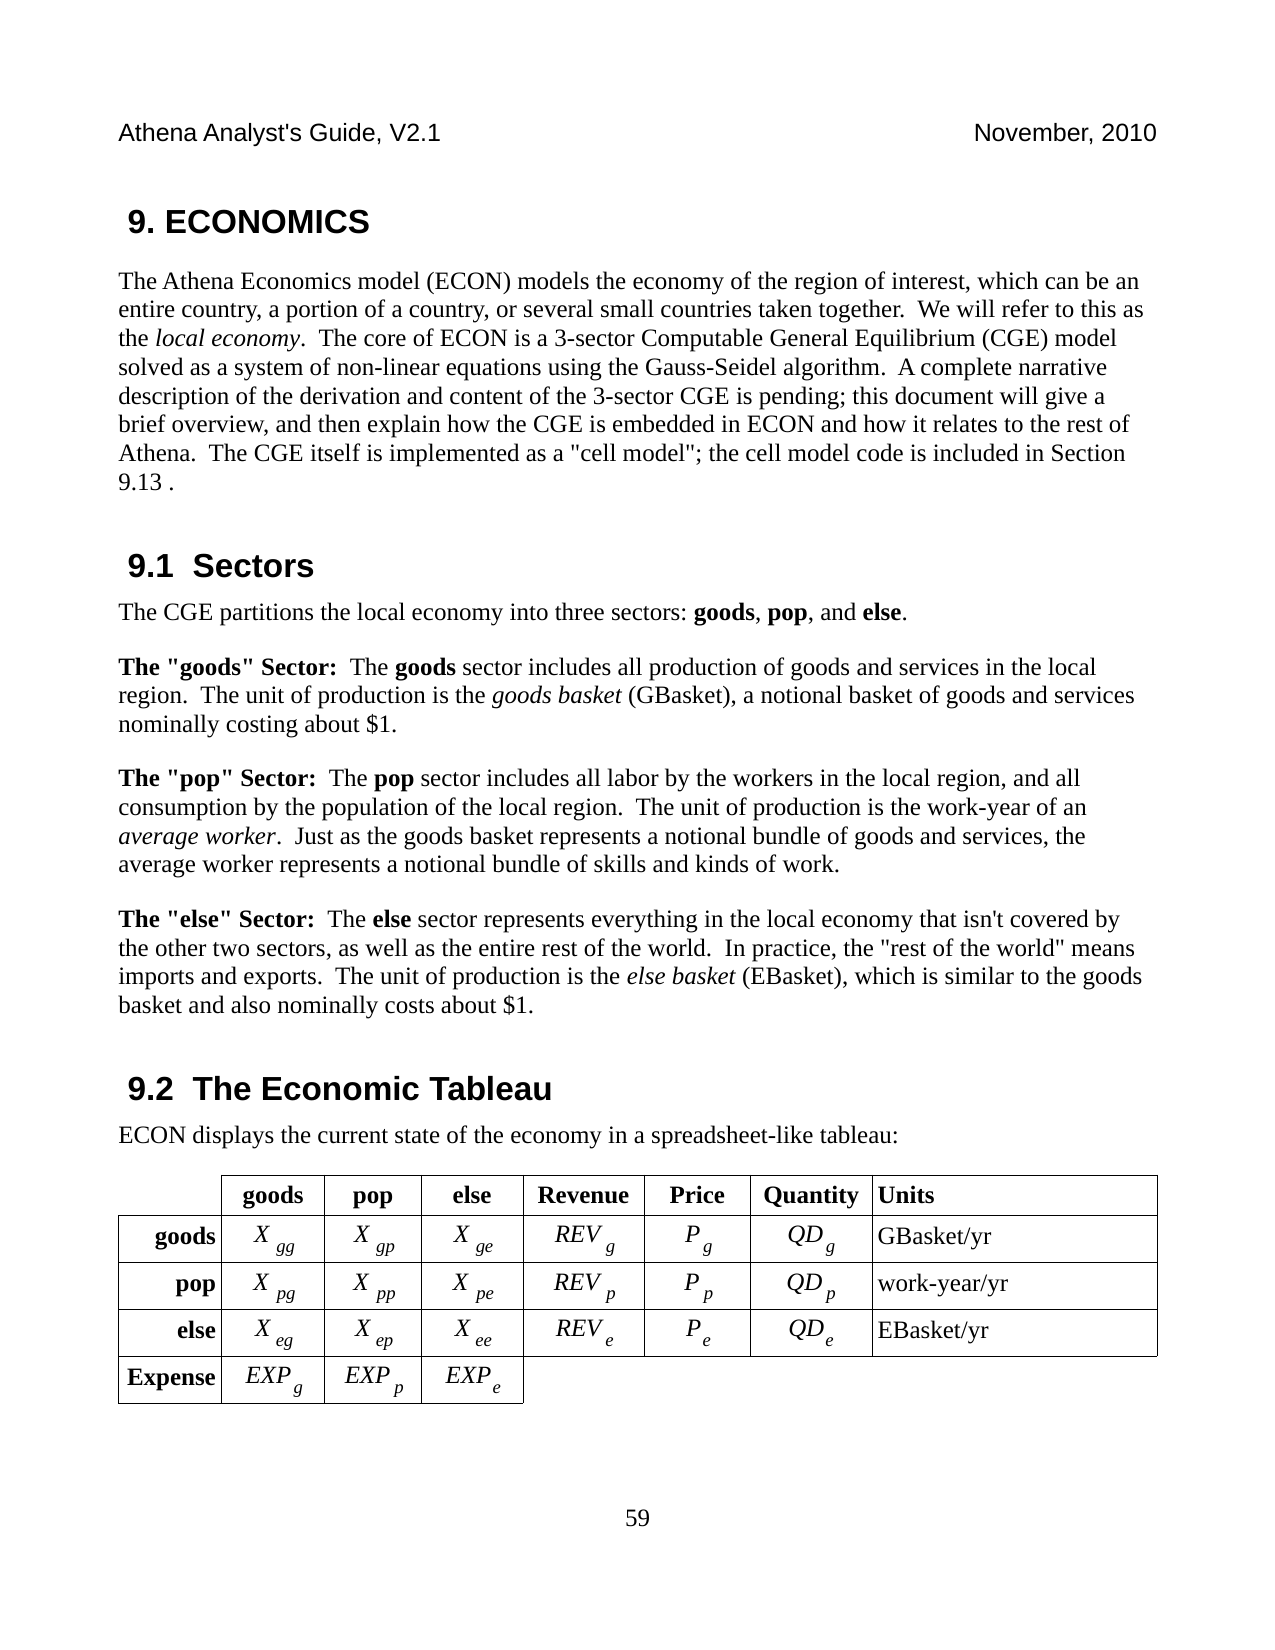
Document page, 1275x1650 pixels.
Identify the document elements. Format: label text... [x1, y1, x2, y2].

table_cell [422, 1216, 523, 1262]
table_cell [325, 1357, 421, 1403]
table_header Units [873, 1176, 1157, 1215]
table_cell [222, 1263, 324, 1309]
table_cell [750, 1357, 872, 1403]
table_cell work-year/yr [873, 1263, 1157, 1309]
table_cell else [119, 1310, 221, 1356]
text The "goods" Sector: The goods sector includes all production of goods and services in the local region. The unit of production is the goods basket (GBasket), a notional basket of goods and services nominally costing about $1. [118, 652, 1157, 738]
table_header [118, 1175, 221, 1215]
table_cell [422, 1310, 523, 1356]
text The "else" Sector: The else sector represents everything in the local economy that isn't covered by the other two sectors, as well as the entire rest of the world. In practice, the "rest of the world" means imports and exports. The unit of production is the else basket (EBasket), which is similar to the goods basket and also nominally costs about $1. [118, 904, 1157, 1019]
table_cell [422, 1357, 523, 1403]
table_cell [645, 1263, 750, 1309]
table_header Quantity [751, 1176, 872, 1215]
text The "pop" Sector: The pop sector includes all labor by the workers in the local region, and all consumption by the population of the local region. The unit of production is the work-year of an average worker. Just as the goods basket represents a notional bundle of goods and services, the average worker represents a notional bundle of skills and kinds of work. [118, 763, 1157, 878]
table_cell [524, 1357, 644, 1403]
table_cell [325, 1263, 421, 1309]
table_cell [422, 1263, 523, 1309]
table_cell [222, 1310, 324, 1356]
table_cell [751, 1263, 872, 1309]
table_header else [422, 1176, 523, 1215]
table_cell [645, 1216, 750, 1262]
table_cell [325, 1216, 421, 1262]
table_header Price [645, 1176, 750, 1215]
table_header pop [325, 1176, 421, 1215]
table_cell [222, 1357, 324, 1403]
table_cell [222, 1216, 324, 1262]
table_header Revenue [524, 1176, 644, 1215]
subtitle The Economic Tableau [118, 1069, 1157, 1108]
table_cell [325, 1310, 421, 1356]
table_header goods [222, 1176, 324, 1215]
table_cell goods [119, 1216, 221, 1262]
table_cell Expense [119, 1357, 221, 1403]
table_cell [524, 1216, 644, 1262]
table_cell [645, 1310, 750, 1356]
table_cell [524, 1310, 644, 1356]
text The Athena Economics model (ECON) models the economy of the region of interest, which can be an entire country, a portion of a country, or several small countries taken together. We will refer to this as the local economy. The core of ECON is a 3-sector Computable General Equilibrium (CGE) model solved as a system of non-linear equations using the Gauss-Seidel algorithm. A complete narrative description of the derivation and content of the 3-sector CGE is pending; this document will give a brief overview, and then explain how the CGE is embedded in ECON and how it relates to the rest of Athena. The CGE itself is implemented as a "cell model"; the cell model code is included in Section 9.13 . [118, 266, 1157, 496]
table_cell pop [119, 1263, 221, 1309]
table_cell GBasket/yr [873, 1216, 1157, 1262]
table_cell [524, 1263, 644, 1309]
subtitle Economics [118, 202, 1157, 240]
subtitle Sectors [118, 546, 1157, 585]
table_cell [751, 1310, 872, 1356]
text ECON displays the current state of the economy in a spreadsheet-like tableau: [118, 1120, 1157, 1149]
table_cell [872, 1357, 1157, 1403]
table_cell [751, 1216, 872, 1262]
text The CGE partitions the local economy into three sectors: goods, pop, and else. [118, 597, 1157, 626]
table_cell EBasket/yr [873, 1310, 1157, 1356]
table_cell [644, 1357, 750, 1403]
